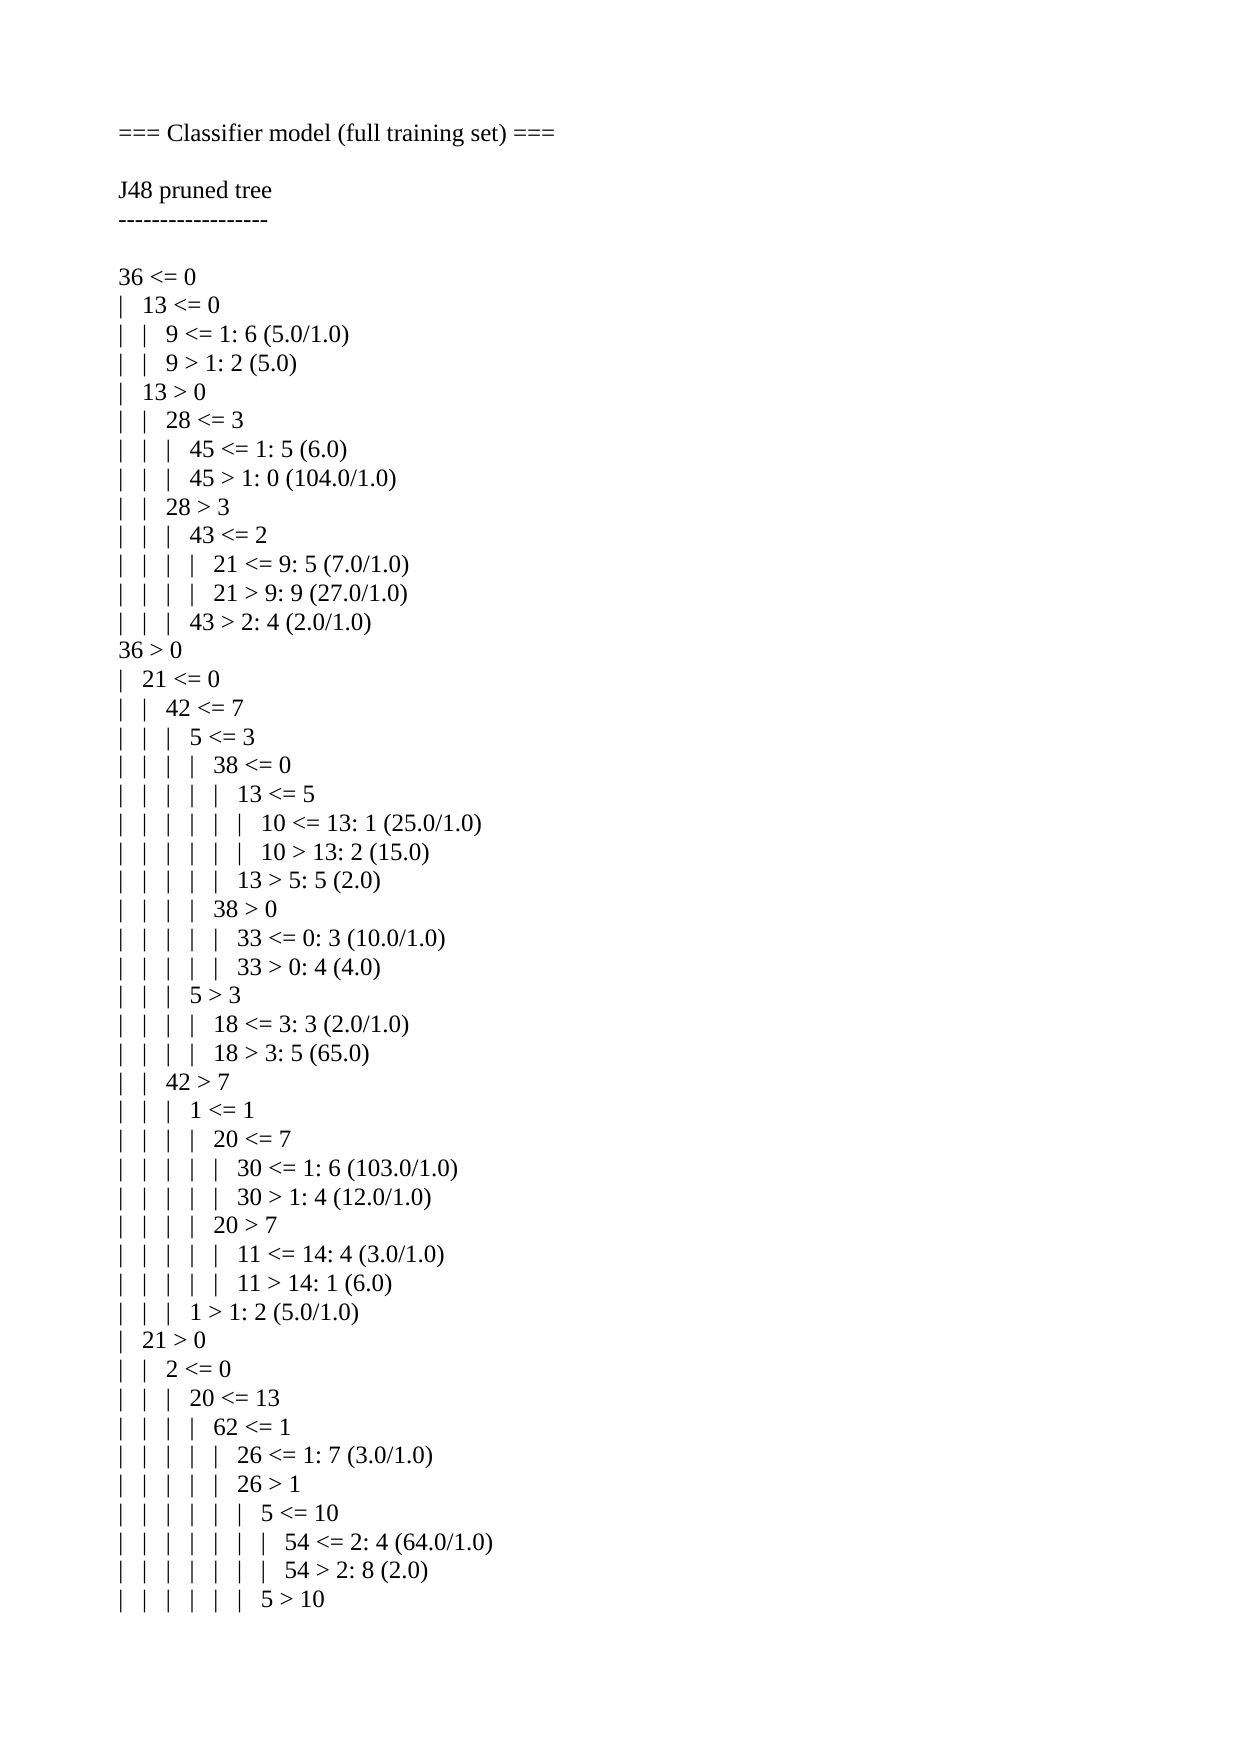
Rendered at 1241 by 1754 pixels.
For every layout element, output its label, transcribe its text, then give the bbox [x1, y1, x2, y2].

text | | | | | 11 > 14: 1 (6.0) [118, 1268, 1122, 1297]
text | | | 43 <= 2 [118, 521, 1122, 549]
text | | 42 <= 7 [118, 693, 1122, 722]
text | | | | 20 <= 7 [118, 1124, 1122, 1153]
text | | | | | | | 54 <= 2: 4 (64.0/1.0) [118, 1527, 1122, 1556]
text | | | 45 <= 1: 5 (6.0) [118, 434, 1122, 463]
text | | | | | 33 <= 0: 3 (10.0/1.0) [118, 923, 1122, 952]
text | 13 > 0 [118, 377, 1122, 406]
text === Classifier model (full training set) === [118, 118, 1122, 147]
text | | | | 38 > 0 [118, 894, 1122, 923]
text | | | | 21 > 9: 9 (27.0/1.0) [118, 578, 1122, 607]
text 36 > 0 [118, 636, 1122, 664]
text | 13 <= 0 [118, 291, 1122, 319]
text | 21 <= 0 [118, 664, 1122, 693]
text | | 9 <= 1: 6 (5.0/1.0) [118, 319, 1122, 348]
text | | | 1 <= 1 [118, 1096, 1122, 1124]
text | | | | | 30 <= 1: 6 (103.0/1.0) [118, 1153, 1122, 1182]
text | | | | | 13 <= 5 [118, 779, 1122, 808]
text | | | 1 > 1: 2 (5.0/1.0) [118, 1297, 1122, 1326]
text | | | | 18 <= 3: 3 (2.0/1.0) [118, 1009, 1122, 1038]
text | | | | | | 5 <= 10 [118, 1498, 1122, 1527]
text | | | | | 13 > 5: 5 (2.0) [118, 866, 1122, 894]
text | | 28 <= 3 [118, 406, 1122, 434]
text | | | | | | | 54 > 2: 8 (2.0) [118, 1556, 1122, 1584]
text | | | | | 30 > 1: 4 (12.0/1.0) [118, 1182, 1122, 1211]
text | 21 > 0 [118, 1326, 1122, 1354]
text | | | | 21 <= 9: 5 (7.0/1.0) [118, 549, 1122, 578]
text 36 <= 0 [118, 262, 1122, 291]
text | | | | | | 10 > 13: 2 (15.0) [118, 837, 1122, 866]
text | | | 5 <= 3 [118, 722, 1122, 751]
text ------------------ [118, 204, 1122, 233]
text | | | | 18 > 3: 5 (65.0) [118, 1038, 1122, 1067]
text | | 28 > 3 [118, 492, 1122, 521]
text | | | | | 26 > 1 [118, 1469, 1122, 1498]
text | | 2 <= 0 [118, 1354, 1122, 1383]
text | | | | | 33 > 0: 4 (4.0) [118, 952, 1122, 981]
text | | | 45 > 1: 0 (104.0/1.0) [118, 463, 1122, 492]
text | | | 43 > 2: 4 (2.0/1.0) [118, 607, 1122, 636]
text | | | | | | 10 <= 13: 1 (25.0/1.0) [118, 808, 1122, 837]
text | | 42 > 7 [118, 1067, 1122, 1096]
text | | | | | 26 <= 1: 7 (3.0/1.0) [118, 1441, 1122, 1469]
text | | | | | | 5 > 10 [118, 1584, 1122, 1613]
text J48 pruned tree [118, 176, 1122, 204]
text | | | | 38 <= 0 [118, 751, 1122, 779]
text | | 9 > 1: 2 (5.0) [118, 348, 1122, 377]
text | | | 5 > 3 [118, 981, 1122, 1009]
text | | | | | 11 <= 14: 4 (3.0/1.0) [118, 1239, 1122, 1268]
text | | | 20 <= 13 [118, 1383, 1122, 1412]
text | | | | 62 <= 1 [118, 1412, 1122, 1441]
text | | | | 20 > 7 [118, 1211, 1122, 1239]
